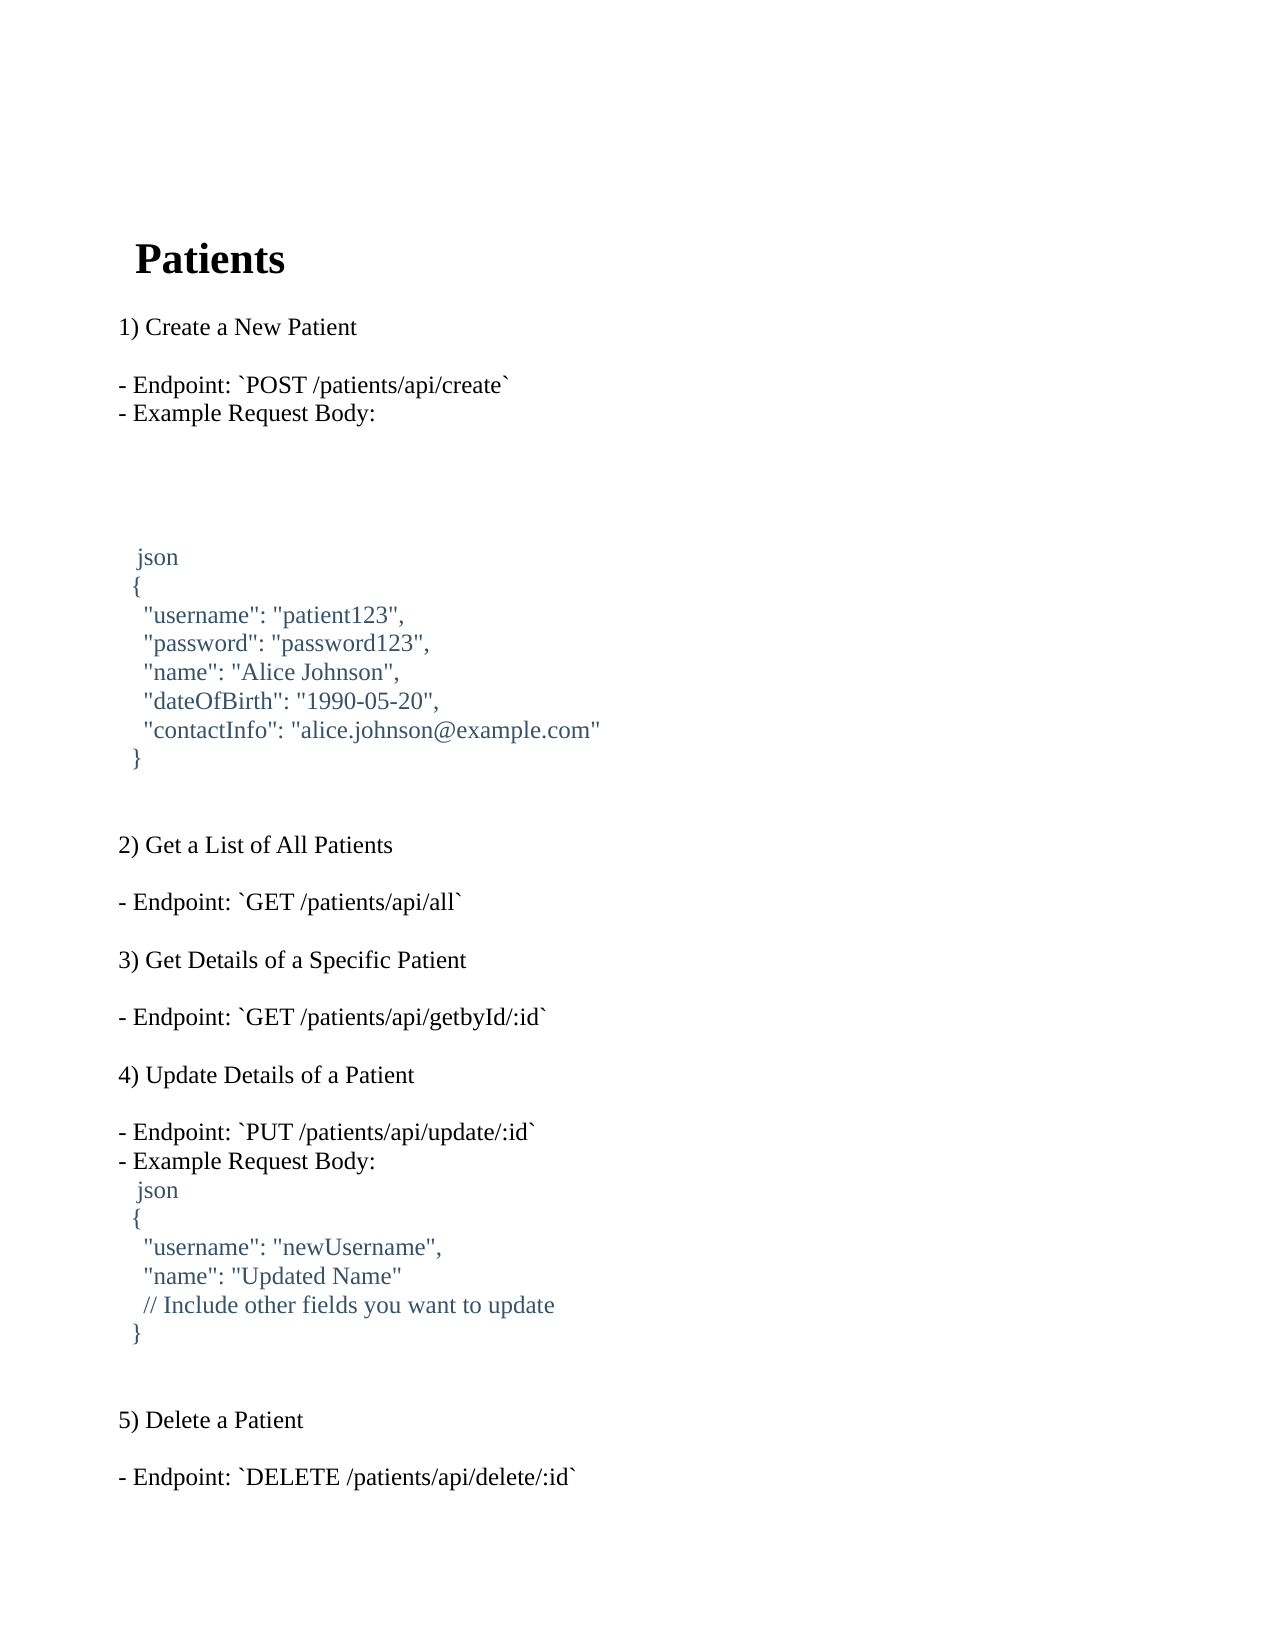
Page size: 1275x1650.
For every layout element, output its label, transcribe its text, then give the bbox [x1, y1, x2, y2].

text 1) Create a New Patient [118, 312, 1157, 341]
text 3) Get Details of a Specific Patient [118, 945, 1157, 973]
text "name": "Alice Johnson", [118, 657, 1157, 686]
text 5) Delete a Patient [118, 1405, 1157, 1433]
text "dateOfBirth": "1990-05-20", [118, 686, 1157, 715]
text 4) Update Details of a Patient [118, 1060, 1157, 1088]
text - Example Request Body: [118, 1146, 1157, 1175]
text - Endpoint: `POST /patients/api/create` [118, 370, 1157, 398]
text // Include other fields you want to update [118, 1290, 1157, 1318]
text - Endpoint: `DELETE /patients/api/delete/:id` [118, 1462, 1157, 1491]
text "contactInfo": "alice.johnson@example.com" [118, 715, 1157, 743]
text 2) Get a List of All Patients [118, 830, 1157, 858]
text { [118, 571, 1157, 600]
text "password": "password123", [118, 628, 1157, 657]
text Patients [118, 233, 1157, 283]
text } [118, 1318, 1157, 1347]
text { [118, 1203, 1157, 1232]
text } [118, 743, 1157, 772]
text - Endpoint: `PUT /patients/api/update/:id` [118, 1117, 1157, 1146]
text "name": "Updated Name" [118, 1261, 1157, 1290]
text "username": "patient123", [118, 600, 1157, 628]
text "username": "newUsername", [118, 1232, 1157, 1261]
text - Endpoint: `GET /patients/api/all` [118, 887, 1157, 916]
text - Example Request Body: [118, 398, 1157, 427]
text - Endpoint: `GET /patients/api/getbyId/:id` [118, 1002, 1157, 1031]
text json [118, 542, 1157, 571]
text json [118, 1175, 1157, 1203]
